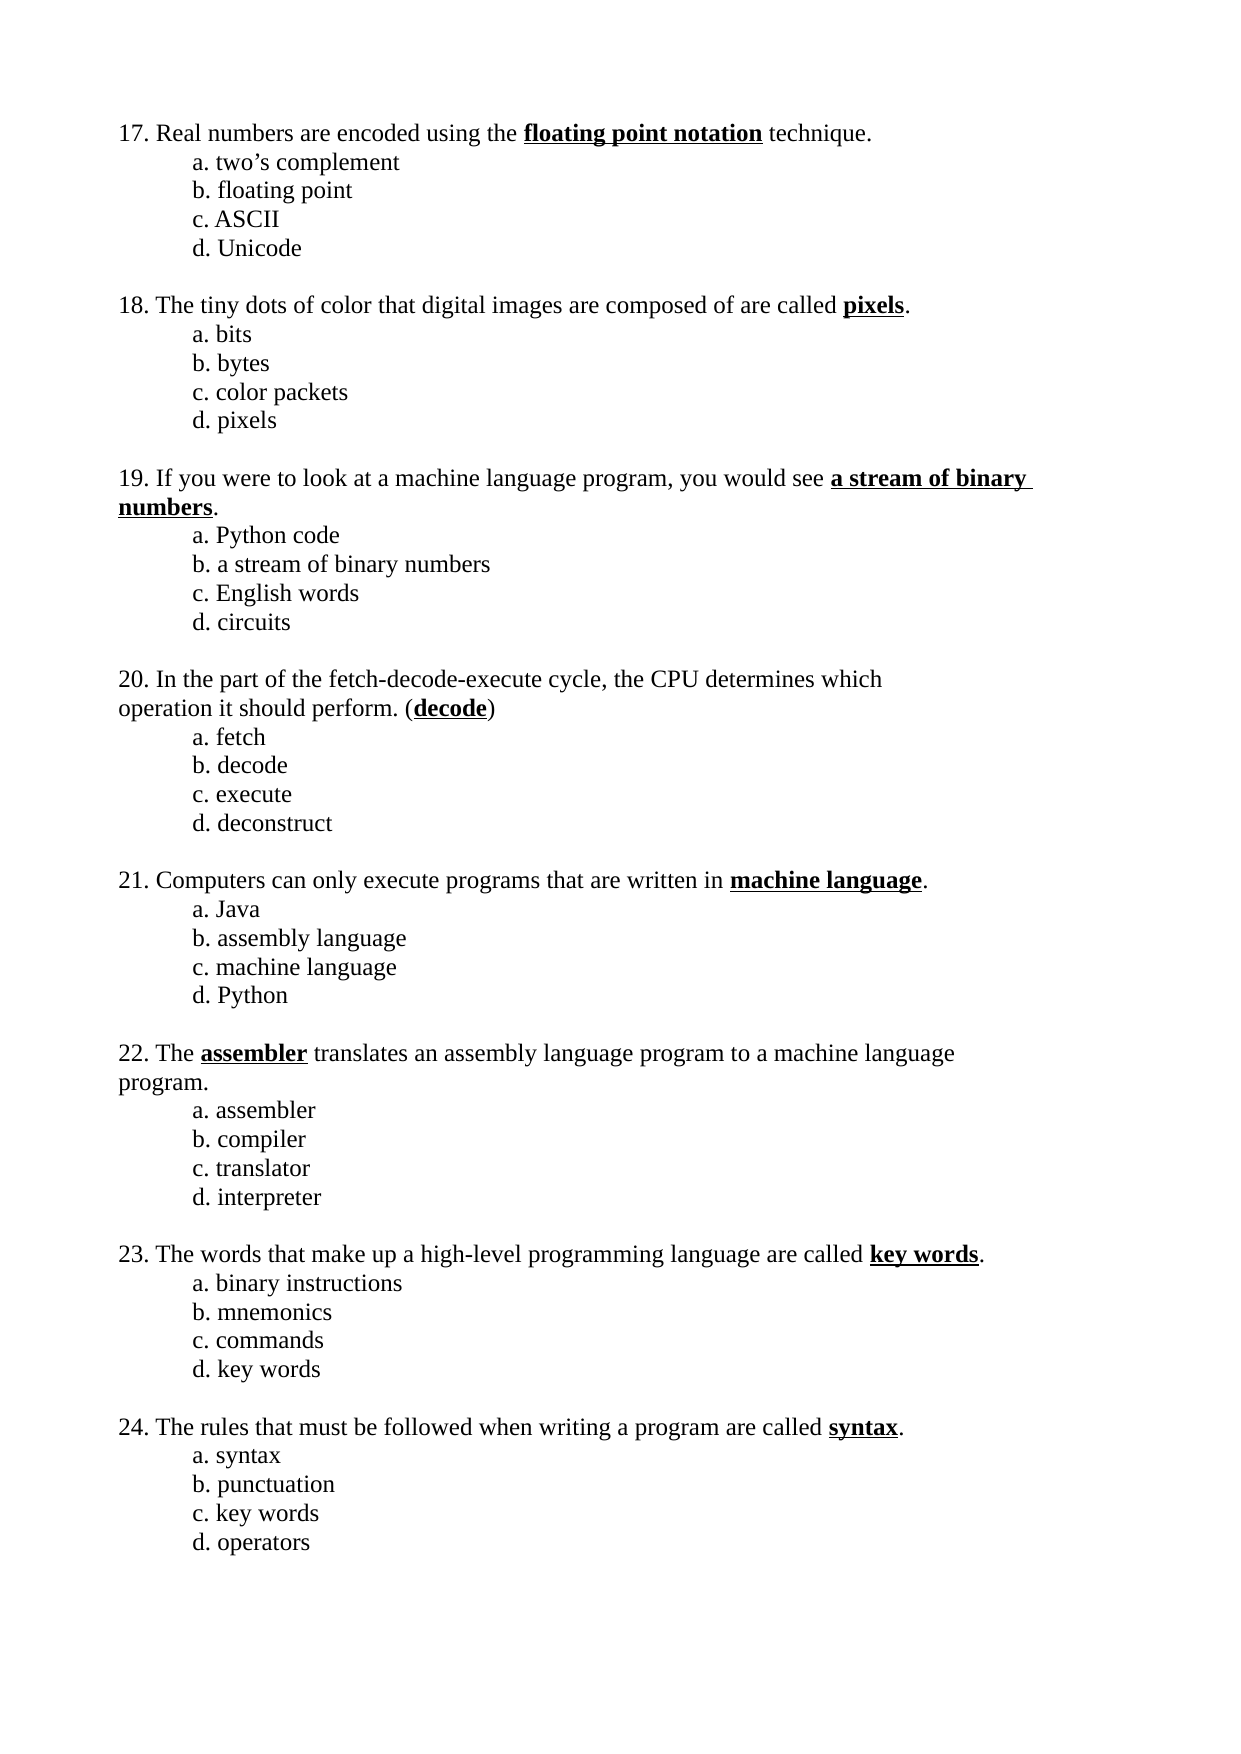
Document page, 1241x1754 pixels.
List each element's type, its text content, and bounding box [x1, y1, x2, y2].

text c. commands [118, 1326, 1122, 1354]
text program. [118, 1067, 1122, 1096]
text 20. In the part of the fetch-decode-execute cycle, the CPU determines which [118, 664, 1122, 693]
text b. compiler [118, 1124, 1122, 1153]
text 24. The rules that must be followed when writing a program are called syntax. [118, 1412, 1122, 1441]
text a. Java [118, 894, 1122, 923]
text 22. The assembler translates an assembly language program to a machine language [118, 1038, 1122, 1067]
text b. bytes [118, 348, 1122, 377]
text d. pixels [118, 406, 1122, 434]
text d. key words [118, 1354, 1122, 1383]
text d. deconstruct [118, 808, 1122, 837]
text a. bits [118, 319, 1122, 348]
text b. punctuation [118, 1469, 1122, 1498]
text d. Unicode [118, 233, 1122, 262]
text a. fetch [118, 722, 1122, 751]
text 17. Real numbers are encoded using the floating point notation technique. [118, 118, 1122, 147]
text a. Python code [118, 521, 1122, 549]
text 21. Computers can only execute programs that are written in machine language. [118, 866, 1122, 894]
text 23. The words that make up a high-level programming language are called key words. [118, 1239, 1122, 1268]
text d. operators [118, 1527, 1122, 1556]
text 18. The tiny dots of color that digital images are composed of are called pixels. [118, 291, 1122, 319]
text c. translator [118, 1153, 1122, 1182]
text b. floating point [118, 176, 1122, 204]
text a. assembler [118, 1096, 1122, 1124]
text a. binary instructions [118, 1268, 1122, 1297]
text c. color packets [118, 377, 1122, 406]
text a. two’s complement [118, 147, 1122, 176]
text d. interpreter [118, 1182, 1122, 1211]
text operation it should perform. (decode) [118, 693, 1122, 722]
text d. circuits [118, 607, 1122, 636]
text c. execute [118, 779, 1122, 808]
text d. Python [118, 981, 1122, 1009]
text c. ASCII [118, 204, 1122, 233]
text 19. If you were to look at a machine language program, you would see a stream of binary numbers. [118, 463, 1122, 521]
text c. English words [118, 578, 1122, 607]
text b. decode [118, 751, 1122, 779]
text c. key words [118, 1498, 1122, 1527]
text c. machine language [118, 952, 1122, 981]
text b. a stream of binary numbers [118, 549, 1122, 578]
text b. mnemonics [118, 1297, 1122, 1326]
text a. syntax [118, 1441, 1122, 1469]
text b. assembly language [118, 923, 1122, 952]
